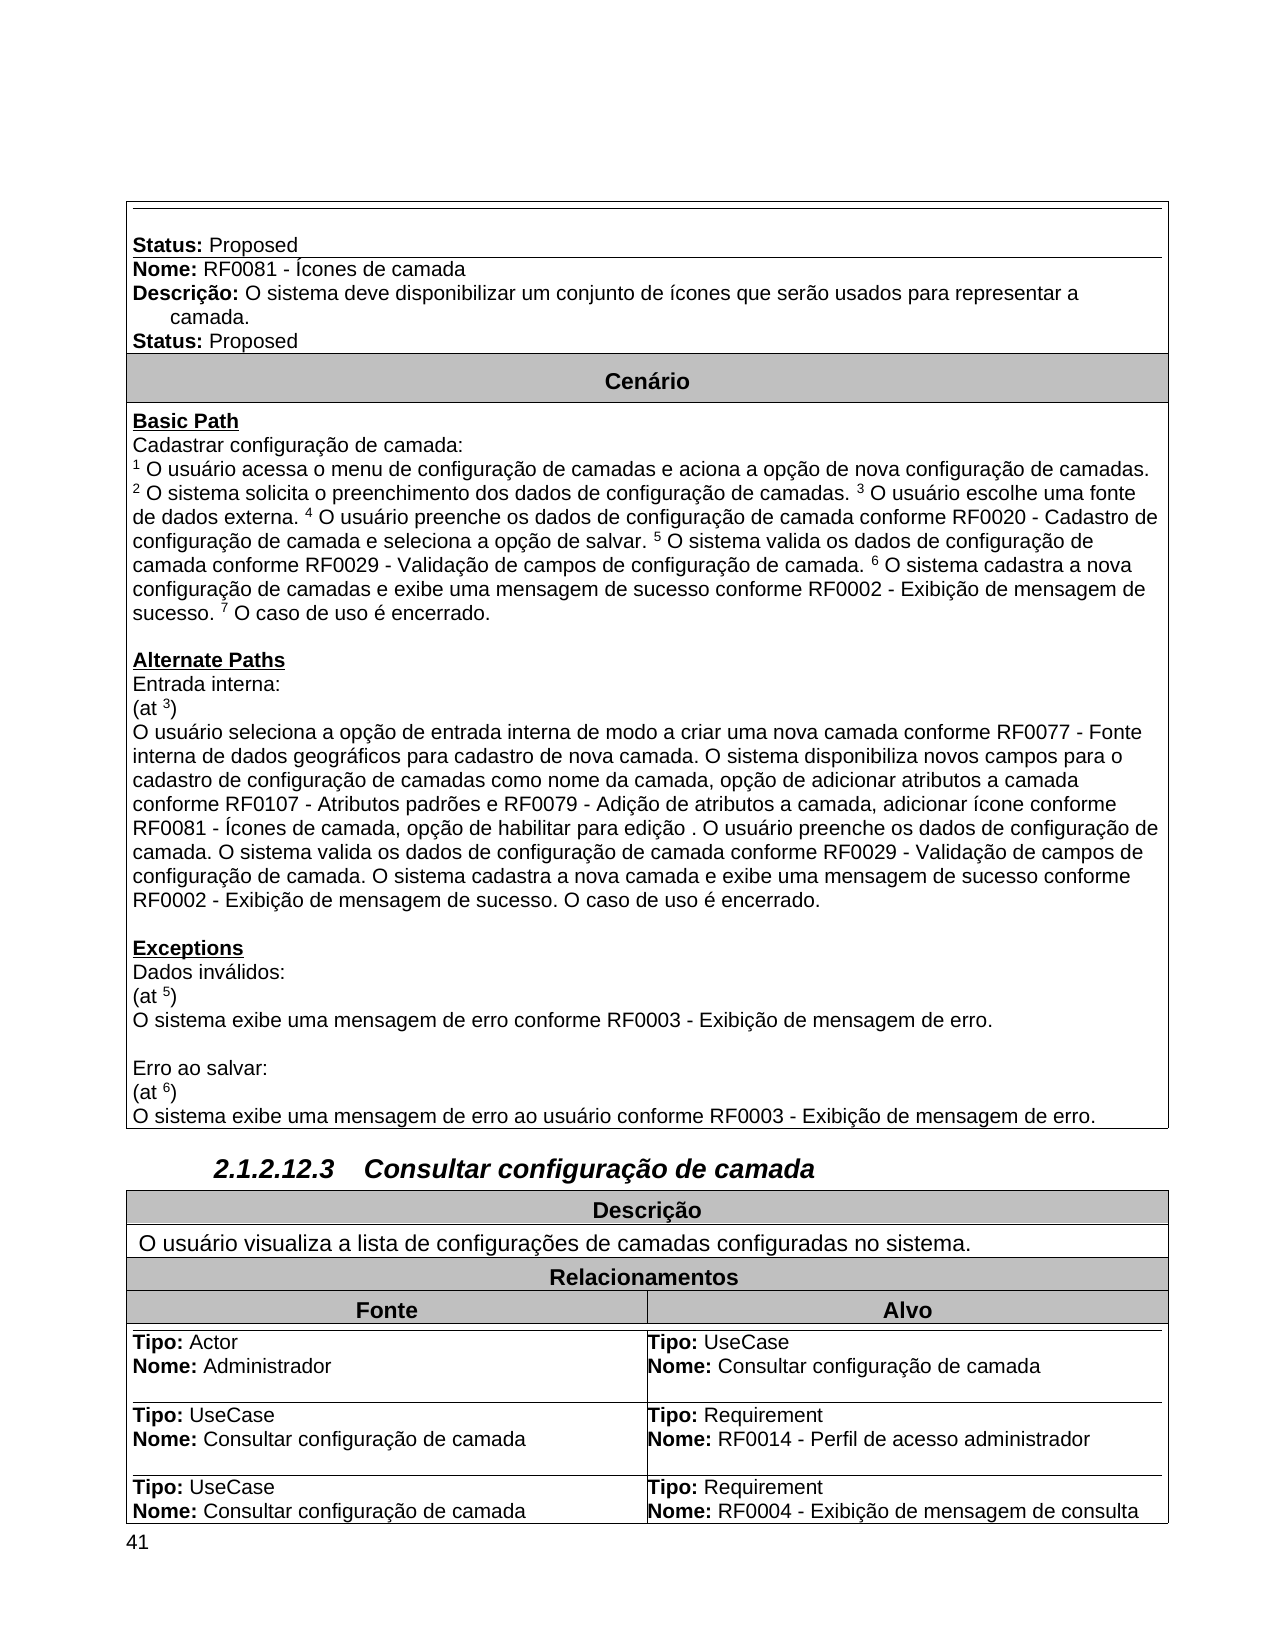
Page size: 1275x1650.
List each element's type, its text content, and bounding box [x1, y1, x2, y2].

table_cell Fonte [127, 1291, 647, 1323]
table_cell Tipo: UseCase Nome: Consultar configuração de camada [133, 1403, 647, 1474]
table_header Tipo: Actor Nome: Administrador [133, 1331, 647, 1402]
table_cell Tipo: Requirement Nome: RF0004 - Exibição de mensagem de consulta [648, 1476, 1162, 1523]
table_cell Basic Path Cadastrar configuração de camada: 1 O usuário acessa o menu de configuração de camadas e aciona a opção de nova configuração de camadas. 2 O sistema solicita o preenchimento dos dados de configuração de camadas. 3 O usuário escolhe uma fonte de dados externa. 4 O usuário preenche os dados de configuração de camada conforme RF0020 - Cadastro de configuração de camada e seleciona a opção de salvar. 5 O sistema valida os dados de configuração de camada conforme RF0029 - Validação de campos de configuração de camada. 6 O sistema cadastra a nova configuração de camadas e exibe uma mensagem de sucesso conforme RF0002 - Exibição de mensagem de sucesso. 7 O caso de uso é encerrado. Alternate Paths Entrada interna: (at 3) O usuário seleciona a opção de entrada interna de modo a criar uma nova camada conforme RF0077 - Fonte interna de dados geográficos para cadastro de nova camada. O sistema disponibiliza novos campos para o cadastro de configuração de camadas como nome da camada, opção de adicionar atributos a camada conforme RF0107 - Atributos padrões e RF0079 - Adição de atributos a camada, adicionar ícone conforme RF0081 - Ícones de camada, opção de habilitar para edição . O usuário preenche os dados de configuração de camada. O sistema valida os dados de configuração de camada conforme RF0029 - Validação de campos de configuração de camada. O sistema cadastra a nova camada e exibe uma mensagem de sucesso conforme RF0002 - Exibição de mensagem de sucesso. O caso de uso é encerrado. Exceptions Dados inválidos: (at 5) O sistema exibe uma mensagem de erro conforme RF0003 - Exibição de mensagem de erro. Erro ao salvar: (at 6) O sistema exibe uma mensagem de erro ao usuário conforme RF0003 - Exibição de mensagem de erro. [127, 403, 1168, 1127]
list Consultar configuração de camada [214, 1153, 1155, 1184]
table_cell Relacionamentos [127, 1258, 1168, 1290]
table_cell Cenário [127, 354, 1168, 402]
table_cell Nome: RF0081 - Ícones de camada Descrição: O sistema deve disponibilizar um conjunto de ícones que serão usados para representar a camada. Status: Proposed [133, 258, 1162, 353]
table_cell [127, 202, 1168, 353]
table_cell Tipo: Requirement Nome: RF0014 - Perfil de acesso administrador [648, 1403, 1162, 1474]
table_cell [127, 1324, 1168, 1523]
table_header Tipo: UseCase Nome: Consultar configuração de camada [648, 1331, 1162, 1402]
table_cell Tipo: UseCase Nome: Consultar configuração de camada [133, 1476, 647, 1523]
table_cell Alvo [648, 1291, 1168, 1323]
table_header Descrição [127, 1191, 1168, 1223]
table_cell O usuário visualiza a lista de configurações de camadas configuradas no sistema. [127, 1225, 1168, 1257]
table_cell Nome: RF0080 - Tipos de atributos de camada Descrição: O sistema deve permitir ao usuário selecionar um dos seguintes tipos de atributos para uma camada: Texto; Numérico; Data; Booleano. Status: Proposed [133, 209, 1162, 256]
